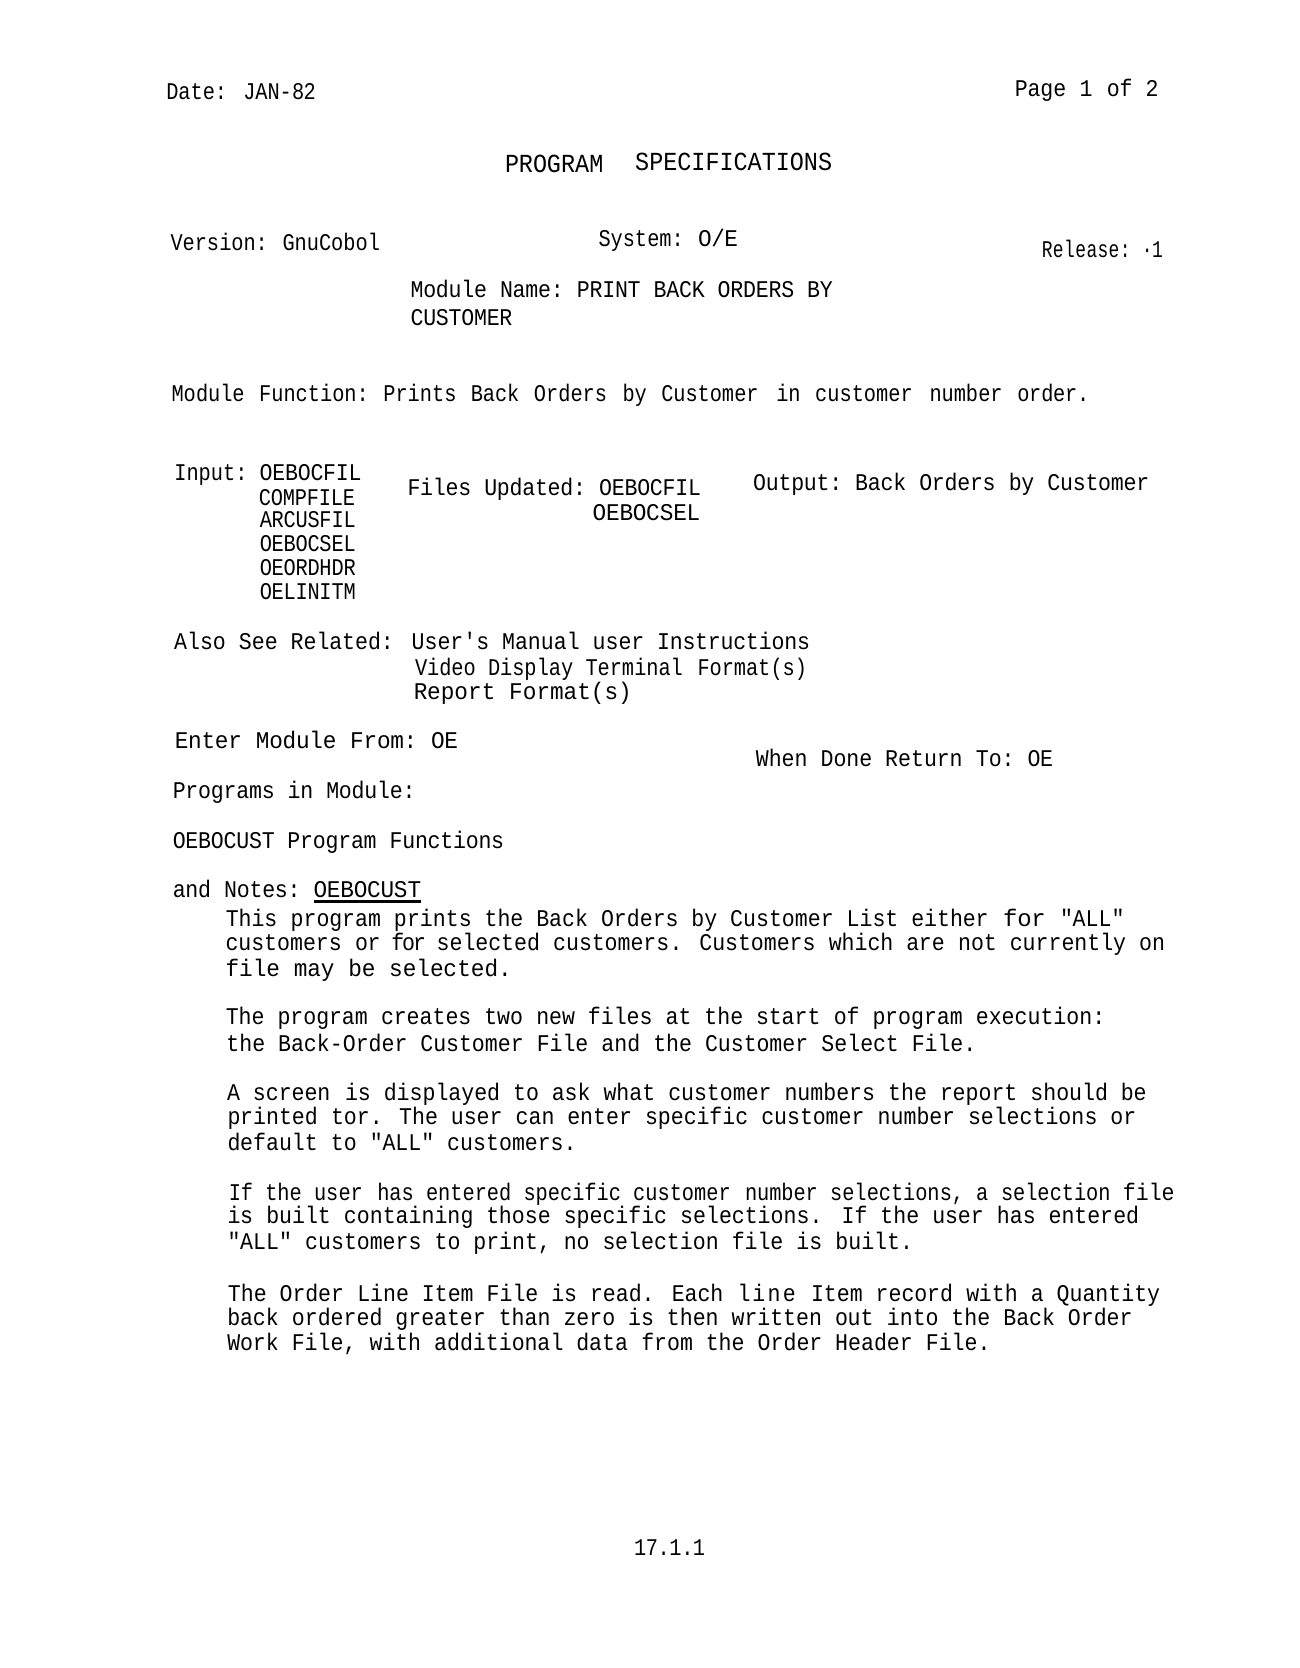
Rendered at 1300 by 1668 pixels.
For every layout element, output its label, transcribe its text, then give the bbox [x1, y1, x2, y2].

subtitle OEBOCSEL [396, 500, 700, 526]
text Module Function: Prints Back Orders by Customer in customer number order. [171, 381, 1195, 408]
text Files Updated: OEBOCFIL [396, 475, 701, 500]
text PROGRAM SPECIFICATIONS [158, 149, 1178, 181]
text This program prints the Back Orders by Customer List either for "ALL" customers or for selected customers. Customers which are not currently on file may be selected. [225, 906, 1195, 983]
text The Order Line Item File is read. Each line Item record with a Quantity back ordered greater than zero is then written out into the Back Order Work File, with additional data from the Order Header File. [227, 1282, 1184, 1358]
text If the user has entered specific customer number selections, a selection file is built containing those specific selections. If the user has entered "ALL" customers to print, no selection file is built. [227, 1179, 1184, 1257]
text Video Display Terminal Format(s) Report Format(s) [413, 655, 888, 706]
subtitle COMPFILE ARCUSFIL OEBOCSEL OEORDHDR OELINITM [259, 487, 359, 606]
text Output: Back Orders by Customer [753, 470, 1195, 498]
text Release: ·1 [1042, 237, 1195, 264]
text Input: OEBOCFIL [174, 460, 363, 486]
text Module Name: PRINT BACK ORDERS BY CUSTOMER [410, 278, 943, 332]
text Also See Related: User's Manual user Instructions [174, 629, 1195, 655]
text Version: GnuCobol System: O/E [170, 227, 943, 257]
text A screen is displayed to ask what customer numbers the report should be printed tor. The user can enter specific customer number selections or default to "ALL" customers. [227, 1080, 1195, 1158]
text When Done Return To: OE [756, 746, 1195, 773]
text Enter Module From: OE Programs in Module: OEBOCUST Program Functions and Notes: OEBOCUST [173, 729, 527, 905]
text The program creates two new files at the start of program execution: the Back-Order Customer File and the Customer Select File. [226, 1004, 1137, 1059]
